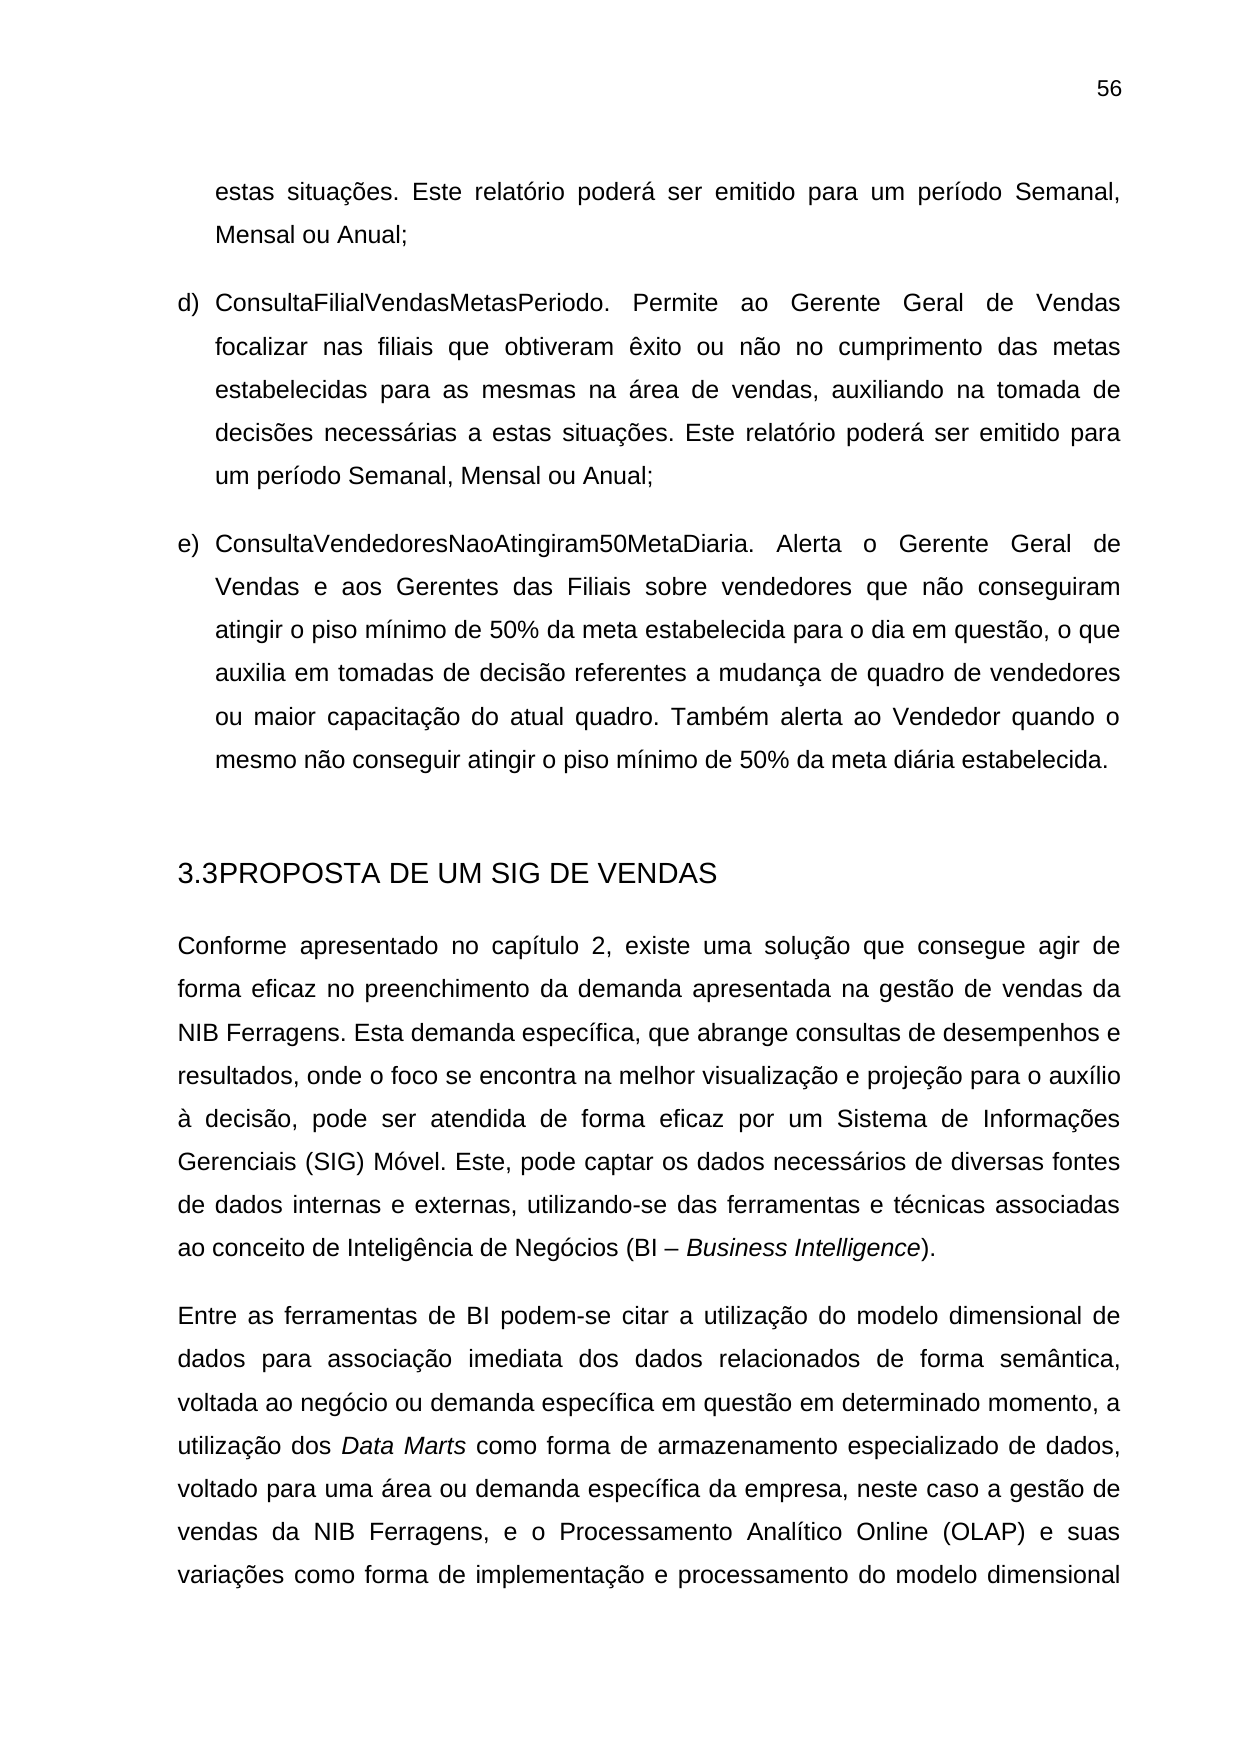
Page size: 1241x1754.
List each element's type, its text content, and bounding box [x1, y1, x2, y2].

list PROPOSTA DE UM SIG DE VENDAS [177, 856, 1122, 889]
list ConsultaFilialVendasMetasPeriodo. Permite ao Gerente Geral de Vendas focalizar nas filiais que obtiveram êxito ou não no cumprimento das metas estabelecidas para as mesmas na área de vendas, auxiliando na tomada de decisões necessárias a estas situações. Este relatório poderá ser emitido para um período Semanal, Mensal ou Anual; [177, 288, 1122, 490]
text Entre as ferramentas de BI podem-se citar a utilização do modelo dimensional de dados para associação imediata dos dados relacionados de forma semântica, voltada ao negócio ou demanda específica em questão em determinado momento, a utilização dos Data Marts como forma de armazenamento especializado de dados, voltado para uma área ou demanda específica da empresa, neste caso a gestão de vendas da NIB Ferragens, e o Processamento Analítico Online (OLAP) e suas variações como forma de implementação e processamento do modelo dimensional [177, 1301, 1122, 1589]
list estas situações. Este relatório poderá ser emitido para um período Semanal, Mensal ou Anual; [177, 177, 1122, 249]
list ConsultaVendedoresNaoAtingiram50MetaDiaria. Alerta o Gerente Geral de Vendas e aos Gerentes das Filiais sobre vendedores que não conseguiram atingir o piso mínimo de 50% da meta estabelecida para o dia em questão, o que auxilia em tomadas de decisão referentes a mudança de quadro de vendedores ou maior capacitação do atual quadro. Também alerta ao Vendedor quando o mesmo não conseguir atingir o piso mínimo de 50% da meta diária estabelecida. [177, 529, 1122, 817]
text Conforme apresentado no capítulo 2, existe uma solução que consegue agir de forma eficaz no preenchimento da demanda apresentada na gestão de vendas da NIB Ferragens. Esta demanda específica, que abrange consultas de desempenhos e resultados, onde o foco se encontra na melhor visualização e projeção para o auxílio à decisão, pode ser atendida de forma eficaz por um Sistema de Informações Gerenciais (SIG) Móvel. Este, pode captar os dados necessários de diversas fontes de dados internas e externas, utilizando-se das ferramentas e técnicas associadas ao conceito de Inteligência de Negócios (BI – Business Intelligence). [177, 931, 1122, 1262]
